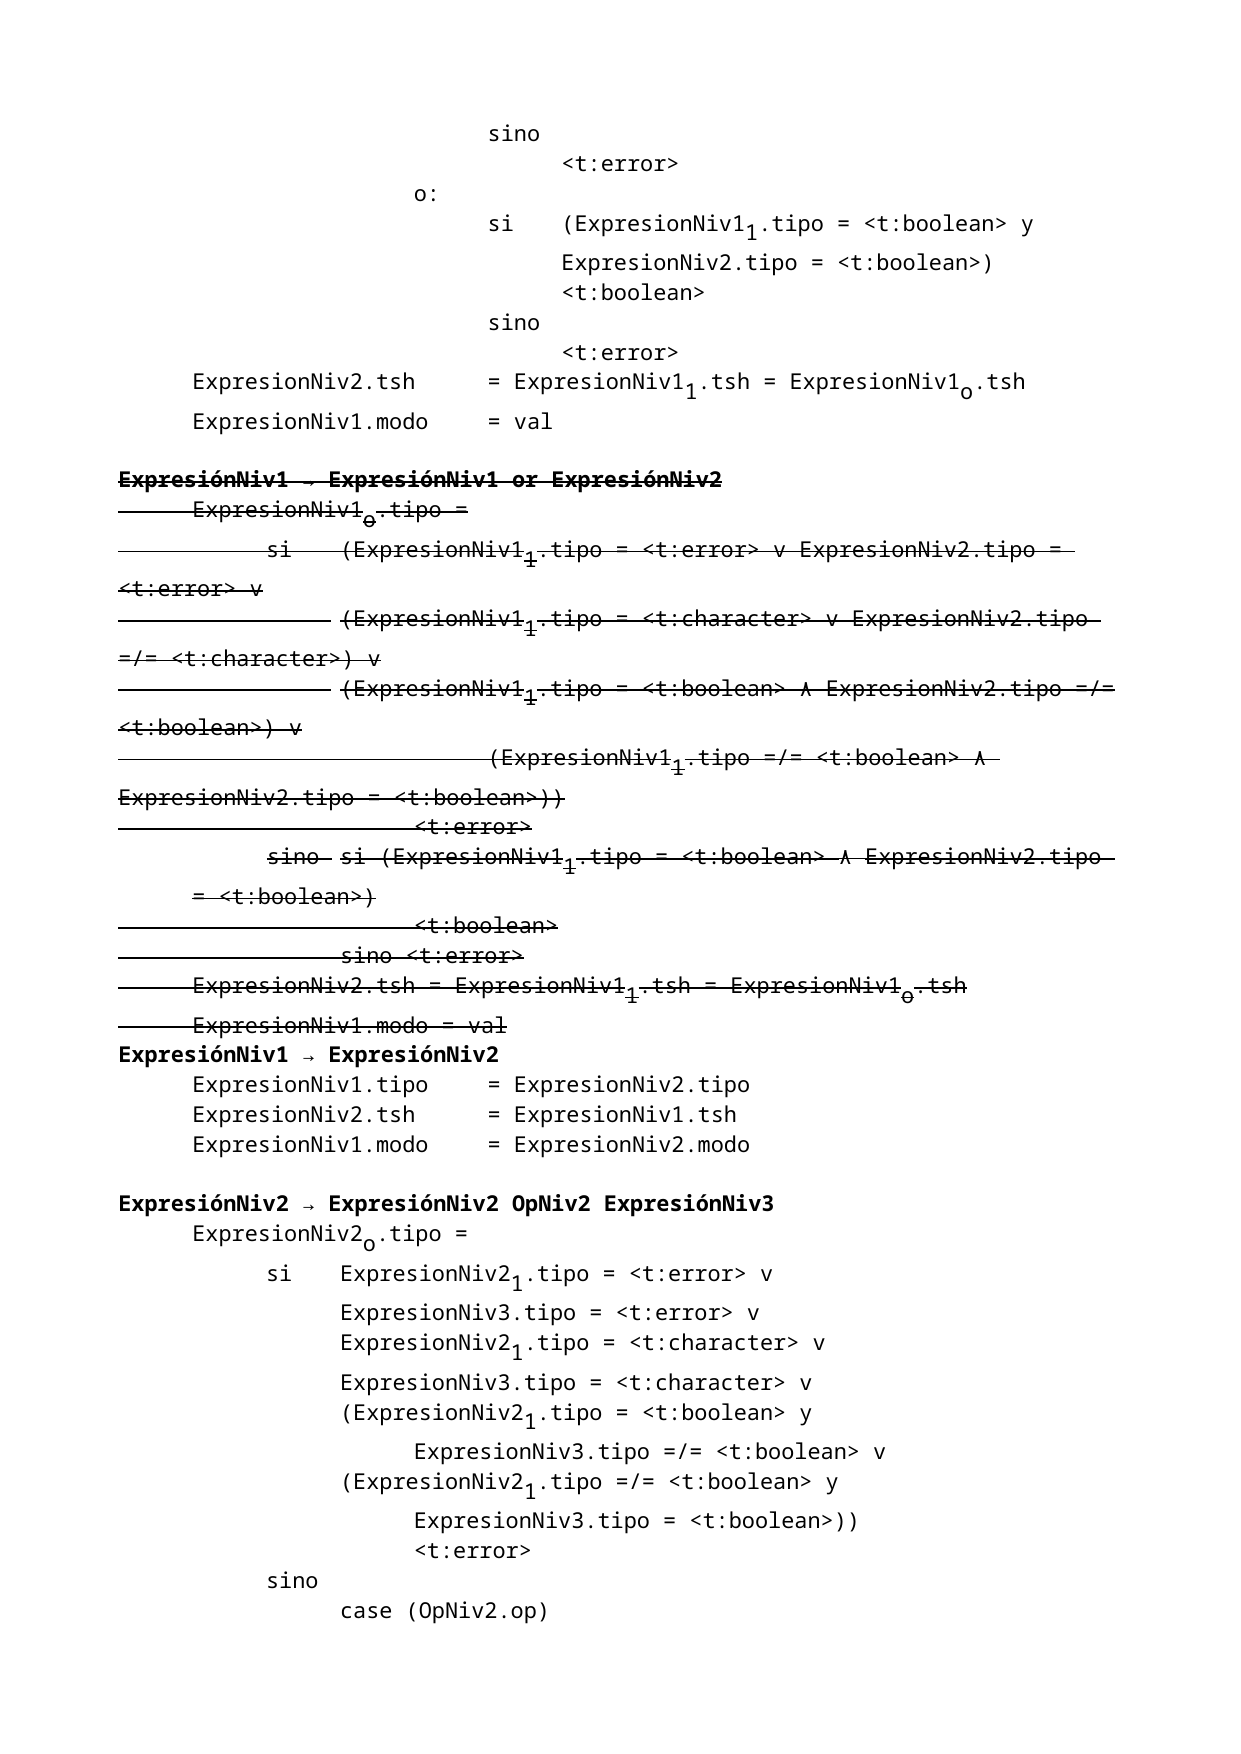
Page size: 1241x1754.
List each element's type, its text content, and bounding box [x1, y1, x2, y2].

text ExpresionNiv2.tsh = ExpresionNiv11.tsh = ExpresionNiv1o.tsh [118, 366, 1122, 406]
text ExpresionNiv3.tipo = <t:error> v [118, 1297, 1122, 1327]
text (ExpresionNiv21.tipo =/= <t:boolean> y [118, 1466, 1122, 1505]
text si (ExpresionNiv11.tipo = <t:error> v ExpresionNiv2.tipo = <t:error> v [118, 534, 1122, 603]
text ExpresionNiv1.modo = val [118, 406, 1122, 436]
text ExpresiónNiv1 → ExpresiónNiv1 or ExpresiónNiv2 [118, 464, 1122, 494]
text ExpresionNiv3.tipo =/= <t:boolean> v [118, 1436, 1122, 1466]
text sino <t:error> [118, 940, 1122, 970]
text (ExpresionNiv11.tipo =/= <t:boolean> ٨ ExpresionNiv2.tipo = <t:boolean>)) [118, 742, 1122, 811]
text <t:boolean> [118, 277, 1122, 307]
text ExpresionNiv21.tipo = <t:character> v [118, 1327, 1122, 1367]
text ExpresionNiv1.tipo = ExpresionNiv2.tipo [118, 1069, 1122, 1099]
text si ExpresionNiv21.tipo = <t:error> v [118, 1258, 1122, 1297]
text ExpresiónNiv2 → ExpresiónNiv2 OpNiv2 ExpresiónNiv3 [118, 1188, 1122, 1218]
text ExpresionNiv1.modo = val [118, 1009, 1122, 1039]
text (ExpresionNiv11.tipo = <t:boolean> ٨ ExpresionNiv2.tipo =/= <t:boolean>) v [118, 672, 1122, 742]
text o: [118, 178, 1122, 207]
text <t:error> [118, 336, 1122, 366]
text case (OpNiv2.op) [118, 1595, 1122, 1624]
text <t:boolean> [118, 910, 1122, 940]
text sino [118, 307, 1122, 336]
text (ExpresionNiv11.tipo = <t:character> v ExpresionNiv2.tipo =/= <t:character>) v [118, 603, 1122, 672]
text sino [118, 118, 1122, 148]
text ExpresionNiv3.tipo = <t:boolean>)) [118, 1505, 1122, 1535]
text ExpresionNiv2.tsh = ExpresionNiv11.tsh = ExpresionNiv1o.tsh [118, 970, 1122, 1009]
text ExpresiónNiv1 → ExpresiónNiv2 [118, 1039, 1122, 1069]
text <t:error> [118, 811, 1122, 841]
text sino [118, 1565, 1122, 1595]
text <t:error> [118, 1535, 1122, 1565]
text ExpresionNiv1.modo = ExpresionNiv2.modo [118, 1129, 1122, 1158]
text ExpresionNiv3.tipo = <t:character> v [118, 1367, 1122, 1396]
text (ExpresionNiv21.tipo = <t:boolean> y [118, 1396, 1122, 1436]
text ExpresionNiv1o.tipo = [118, 494, 1122, 534]
text ExpresionNiv2.tsh = ExpresionNiv1.tsh [118, 1099, 1122, 1129]
text si (ExpresionNiv11.tipo = <t:boolean> y ExpresionNiv2.tipo = <t:boolean>) [118, 207, 1122, 277]
text <t:error> [118, 148, 1122, 178]
text sino si (ExpresionNiv11.tipo = <t:boolean> ٨ ExpresionNiv2.tipo = <t:boolean>) [192, 841, 1122, 910]
text ExpresionNiv2o.tipo = [118, 1218, 1122, 1258]
